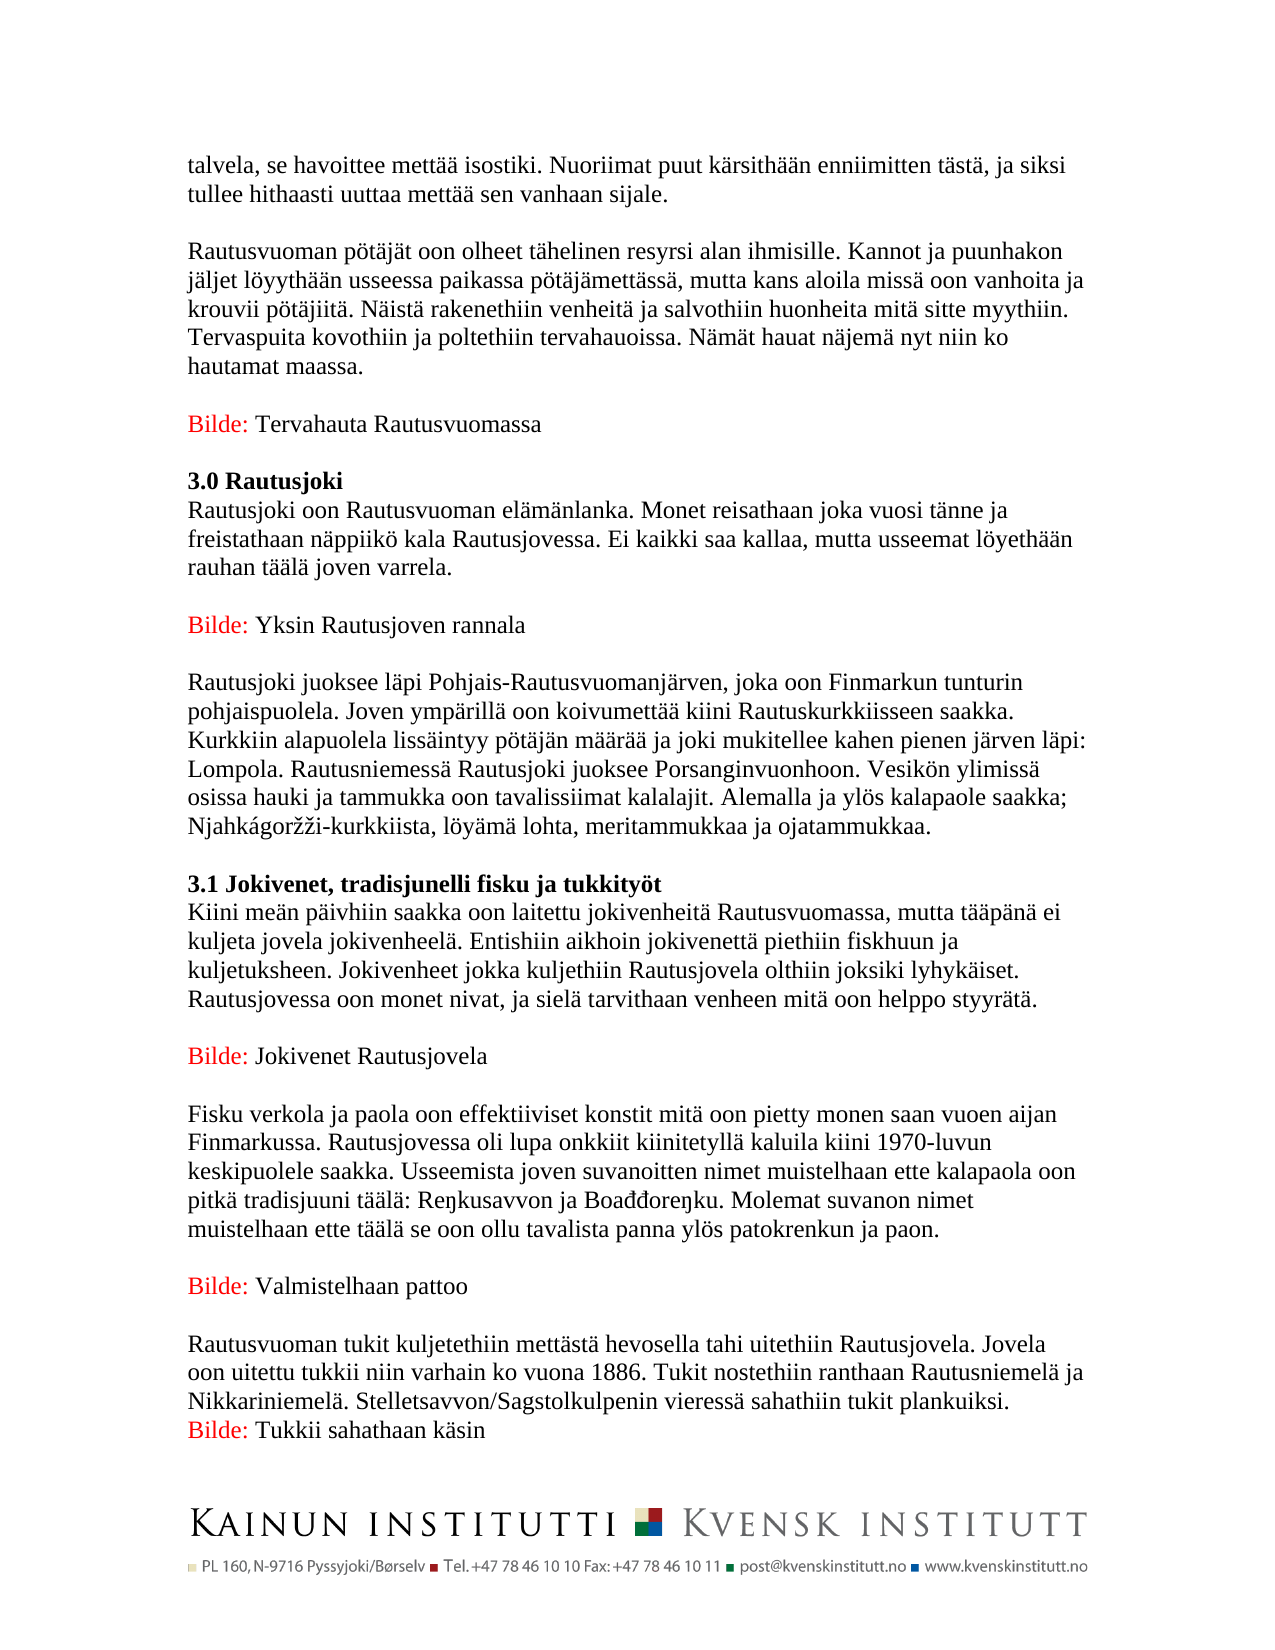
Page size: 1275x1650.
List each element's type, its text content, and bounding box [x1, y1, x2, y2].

text Bilde: Tukkii sahathaan käsin [187, 1415, 1087, 1444]
text Bilde: Jokivenet Rautusjovela [187, 1041, 1087, 1070]
text Bilde: Tervahauta Rautusvuomassa [187, 409, 1087, 437]
text Bilde: Valmistelhaan pattoo [187, 1271, 1087, 1300]
picture [187, 1508, 1088, 1577]
text 3.1 Jokivenet, tradisjunelli fisku ja tukkityöt [187, 869, 1087, 897]
text Rautusvuoman pötäjät oon olheet tähelinen resyrsi alan ihmisille. Kannot ja puunhakon jäljet löyythään usseessa paikassa pötäjämettässä, mutta kans aloila missä oon vanhoita ja krouvii pötäjiitä. Näistä rakenethiin venheitä ja salvothiin huonheita mitä sitte myythiin. Tervaspuita kovothiin ja poltethiin tervahauoissa. Nämät hauat näjemä nyt niin ko hautamat maassa. [187, 236, 1087, 380]
text Fisku verkola ja paola oon effektiiviset konstit mitä oon pietty monen saan vuoen aijan Finmarkussa. Rautusjovessa oli lupa onkkiit kiinitetyllä kaluila kiini 1970-luvun keskipuolele saakka. Usseemista joven suvanoitten nimet muistelhaan ette kalapaola oon pitkä tradisjuuni täälä: Reŋkusavvon ja Boađđoreŋku. Molemat suvanon nimet muistelhaan ette täälä se oon ollu tavalista panna ylös patokrenkun ja paon. [187, 1099, 1087, 1242]
text Kiini meän päivhiin saakka oon laitettu jokivenheitä Rautusvuomassa, mutta tääpänä ei kuljeta jovela jokivenheelä. Entishiin aikhoin jokivenettä piethiin fiskhuun ja kuljetuksheen. Jokivenheet jokka kuljethiin Rautusjovela olthiin joksiki lyhykäiset. Rautusjovessa oon monet nivat, ja sielä tarvithaan venheen mitä oon helppo styyrätä. [187, 897, 1087, 1012]
text Rautusjoki juoksee läpi Pohjais-Rautusvuomanjärven, joka oon Finmarkun tunturin pohjaispuolela. Joven ympärillä oon koivumettää kiini Rautuskurkkiisseen saakka. Kurkkiin alapuolela lissäintyy pötäjän määrää ja joki mukitellee kahen pienen järven läpi: Lompola. Rautusniemessä Rautusjoki juoksee Porsanginvuonhoon. Vesikön ylimissä osissa hauki ja tammukka oon tavalissiimat kalalajit. Alemalla ja ylös kalapaole saakka; Njahkágoržži-kurkkiista, löyämä lohta, meritammukkaa ja ojatammukkaa. [187, 667, 1087, 840]
text Rautusjoki oon Rautusvuoman elämänlanka. Monet reisathaan joka vuosi tänne ja freistathaan näppiikö kala Rautusjovessa. Ei kaikki saa kallaa, mutta usseemat löyethään rauhan täälä joven varrela. [187, 495, 1087, 581]
text Bilde: Yksin Rautusjoven rannala [187, 610, 1087, 639]
text Rautusvuoman tukit kuljetethiin mettästä hevosella tahi uitethiin Rautusjovela. Jovela oon uitettu tukkii niin varhain ko vuona 1886. Tukit nostethiin ranthaan Rautusniemelä ja Nikkariniemelä. Stelletsavvon/Sagstolkulpenin vieressä sahathiin tukit plankuiksi. [187, 1329, 1087, 1415]
text talvela, se havoittee mettää isostiki. Nuoriimat puut kärsithään enniimitten tästä, ja siksi tullee hithaasti uuttaa mettää sen vanhaan sijale. [187, 150, 1087, 207]
text 3.0 Rautusjoki [187, 466, 1087, 495]
